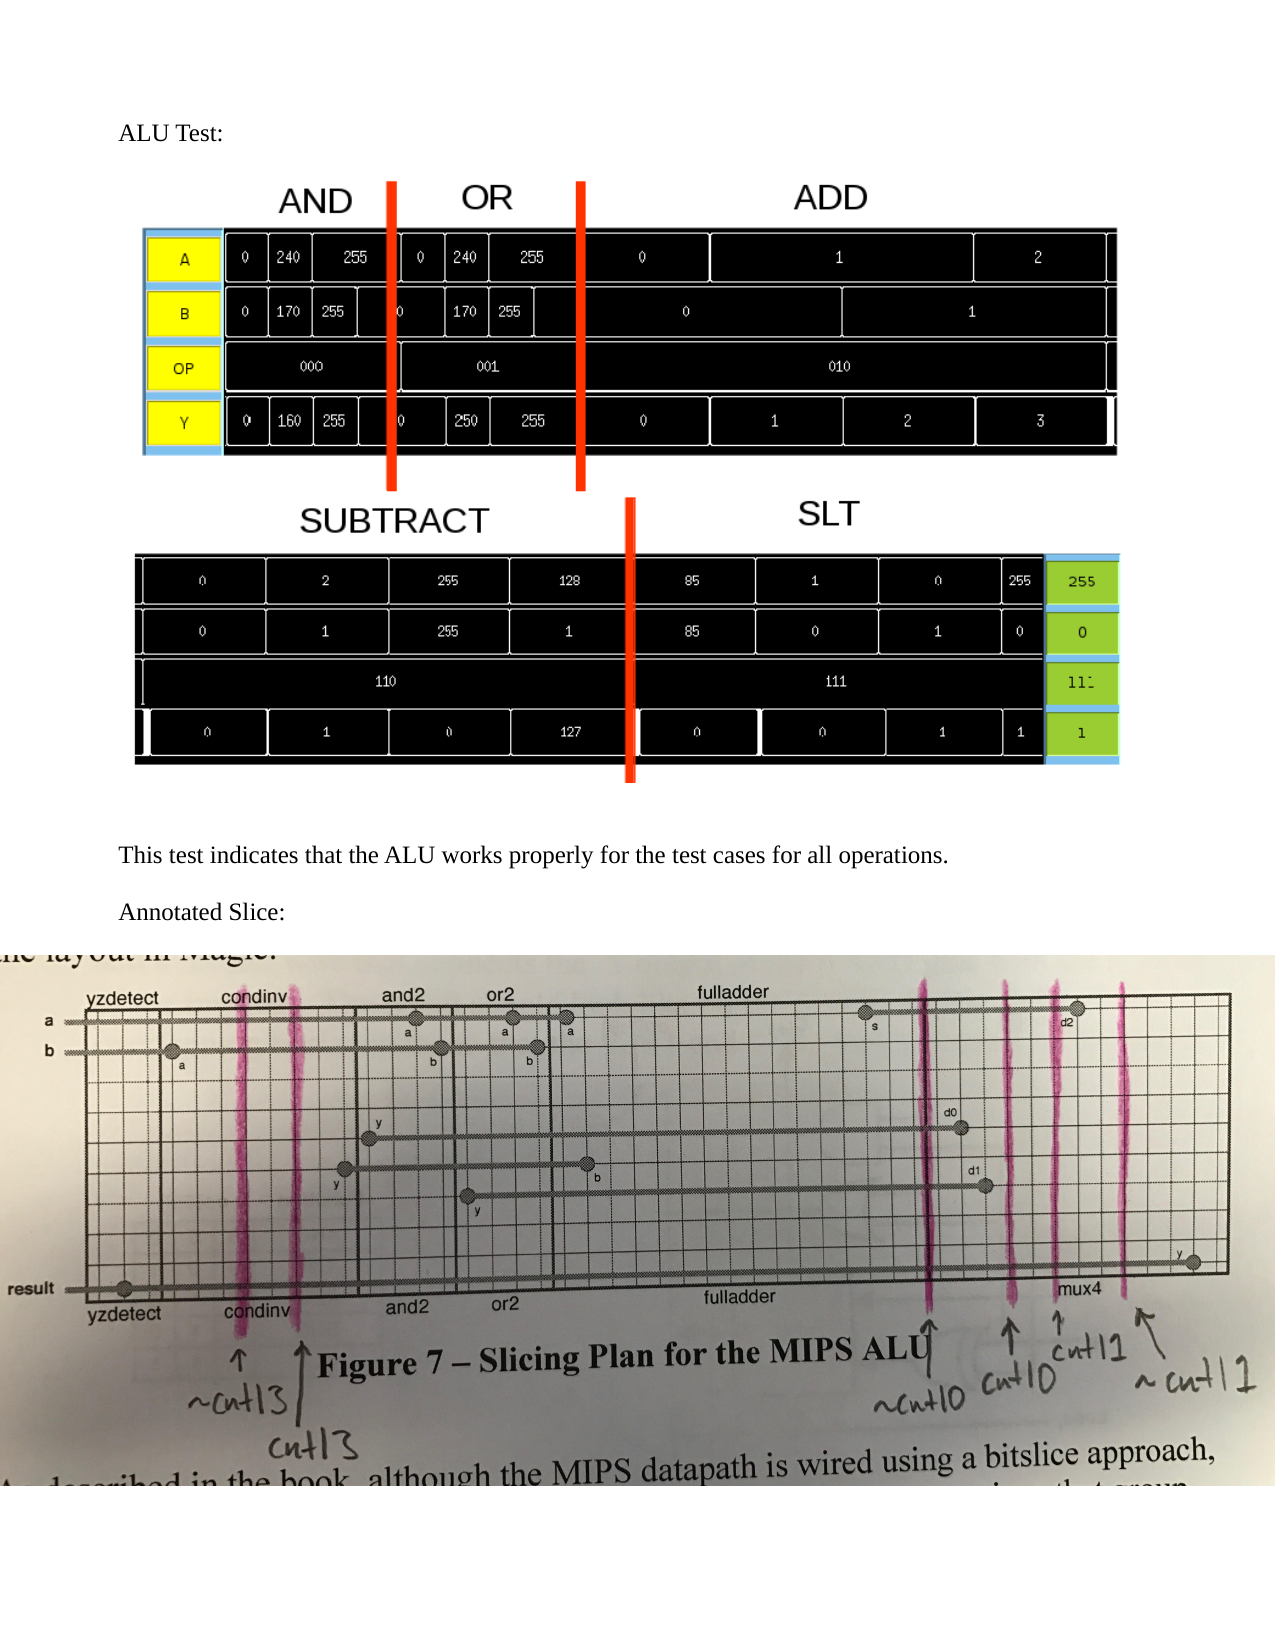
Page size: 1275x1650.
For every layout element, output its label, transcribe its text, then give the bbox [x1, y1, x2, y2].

picture [0, 1220, 1275, 1486]
text This test indicates that the ALU works properly for the test cases for all operations. [118, 840, 1157, 869]
picture [118, 146, 1157, 783]
text ALU Test: [118, 118, 1157, 146]
text Annotated Slice: [118, 897, 1157, 926]
